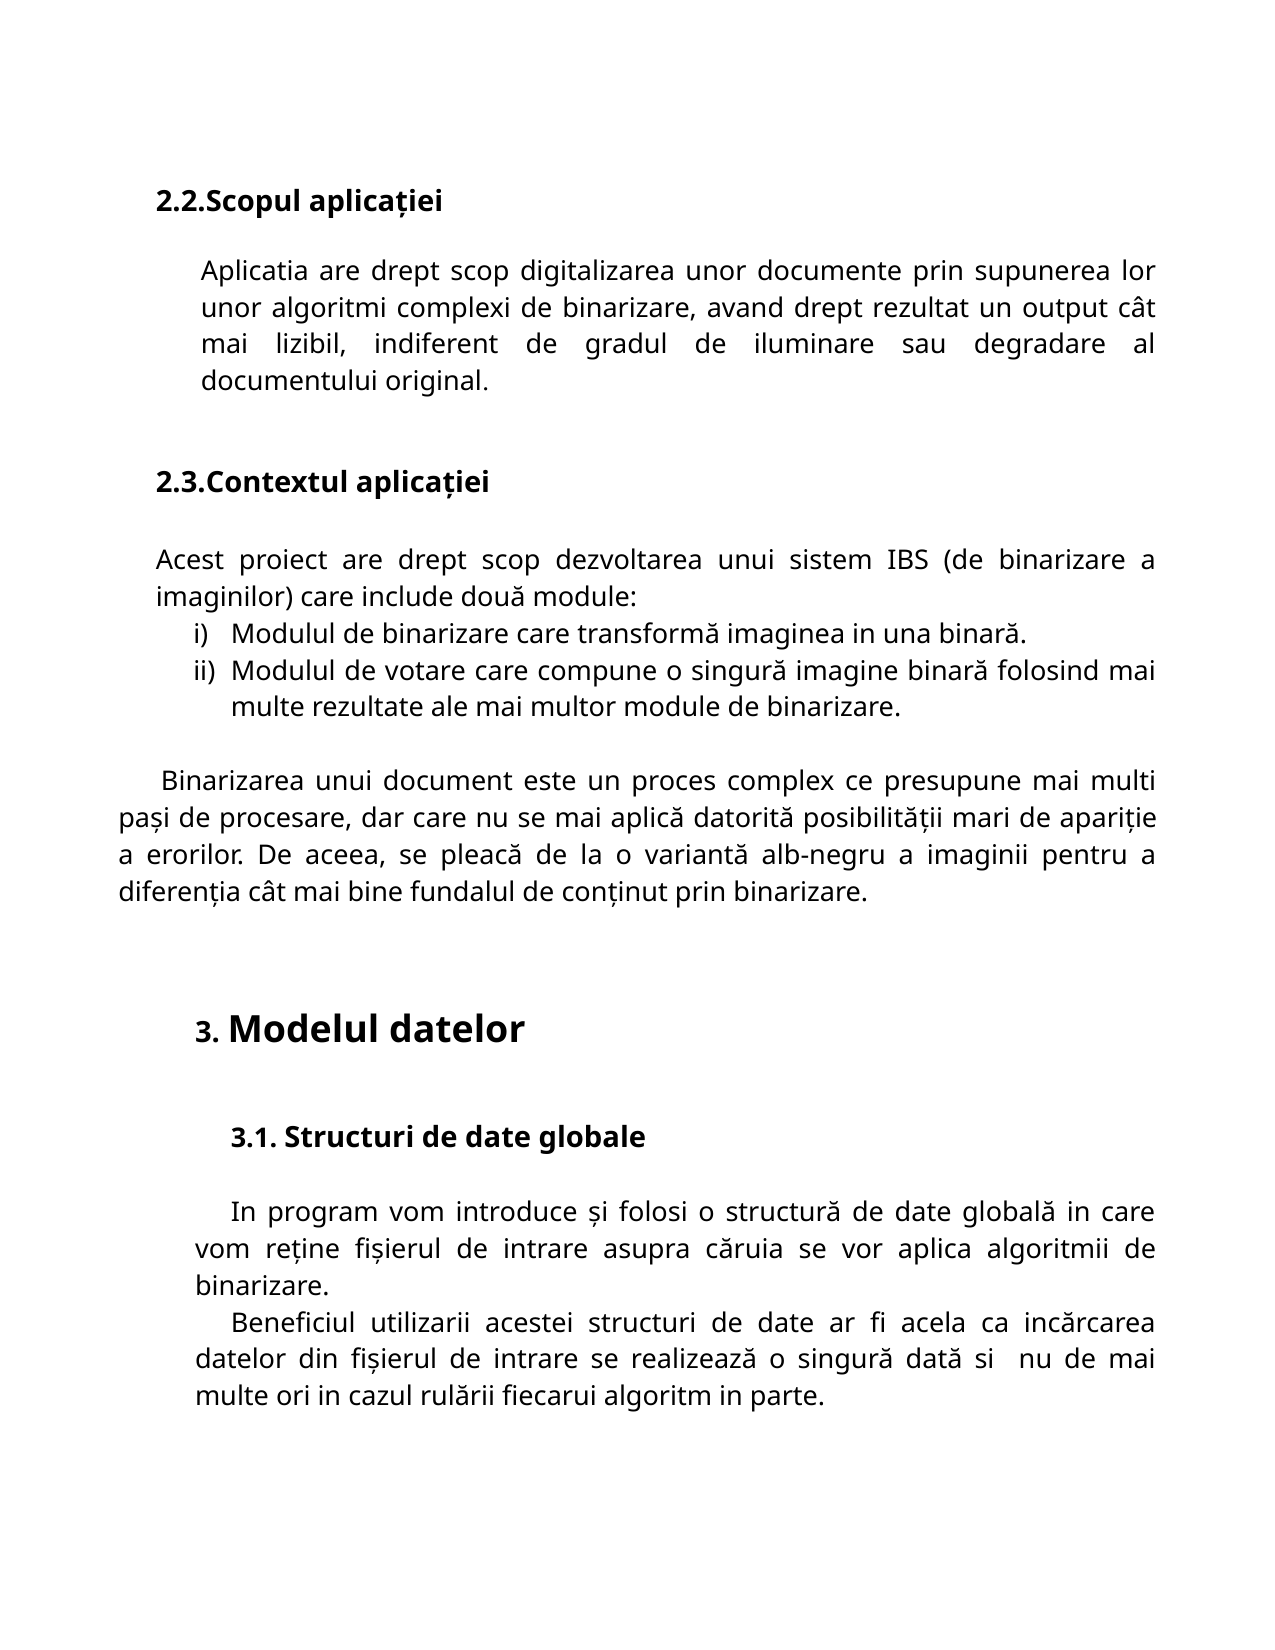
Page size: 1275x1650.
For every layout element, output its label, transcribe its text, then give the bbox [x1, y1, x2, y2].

text 3.1. Structuri de date globale [195, 1116, 1157, 1156]
list Modulul de votare care compune o singură imagine binară folosind mai multe rezultate ale mai multor module de binarizare. [193, 651, 1157, 725]
list Modulul de binarizare care transformă imaginea in una binară. [193, 614, 1157, 651]
text 3. Modelul datelor [195, 1003, 1157, 1054]
text Beneficiul utilizarii acestei structuri de date ar fi acela ca incărcarea datelor din fișierul de intrare se realizează o singură dată si nu de mai multe ori in cazul rulării fiecarui algoritm in parte. [195, 1303, 1157, 1414]
text Aplicatia are drept scop digitalizarea unor documente prin supunerea lor unor algoritmi complexi de binarizare, avand drept rezultat un output cât mai lizibil, indiferent de gradul de iluminare sau degradare al documentului original. [201, 251, 1157, 399]
text Binarizarea unui document este un proces complex ce presupune mai multi pași de procesare, dar care nu se mai aplică datorită posibilității mari de apariție a erorilor. De aceea, se pleacă de la o variantă alb-negru a imaginii pentru a diferenția cât mai bine fundalul de conținut prin binarizare. [118, 762, 1157, 909]
list Scopul aplicației [156, 180, 1157, 220]
list Contextul aplicației [156, 461, 1157, 501]
text Acest proiect are drept scop dezvoltarea unui sistem IBS (de binarizare a imaginilor) care include două module: [156, 540, 1157, 614]
text In program vom introduce și folosi o structură de date globală in care vom reține fișierul de intrare asupra căruia se vor aplica algoritmii de binarizare. [195, 1192, 1157, 1303]
